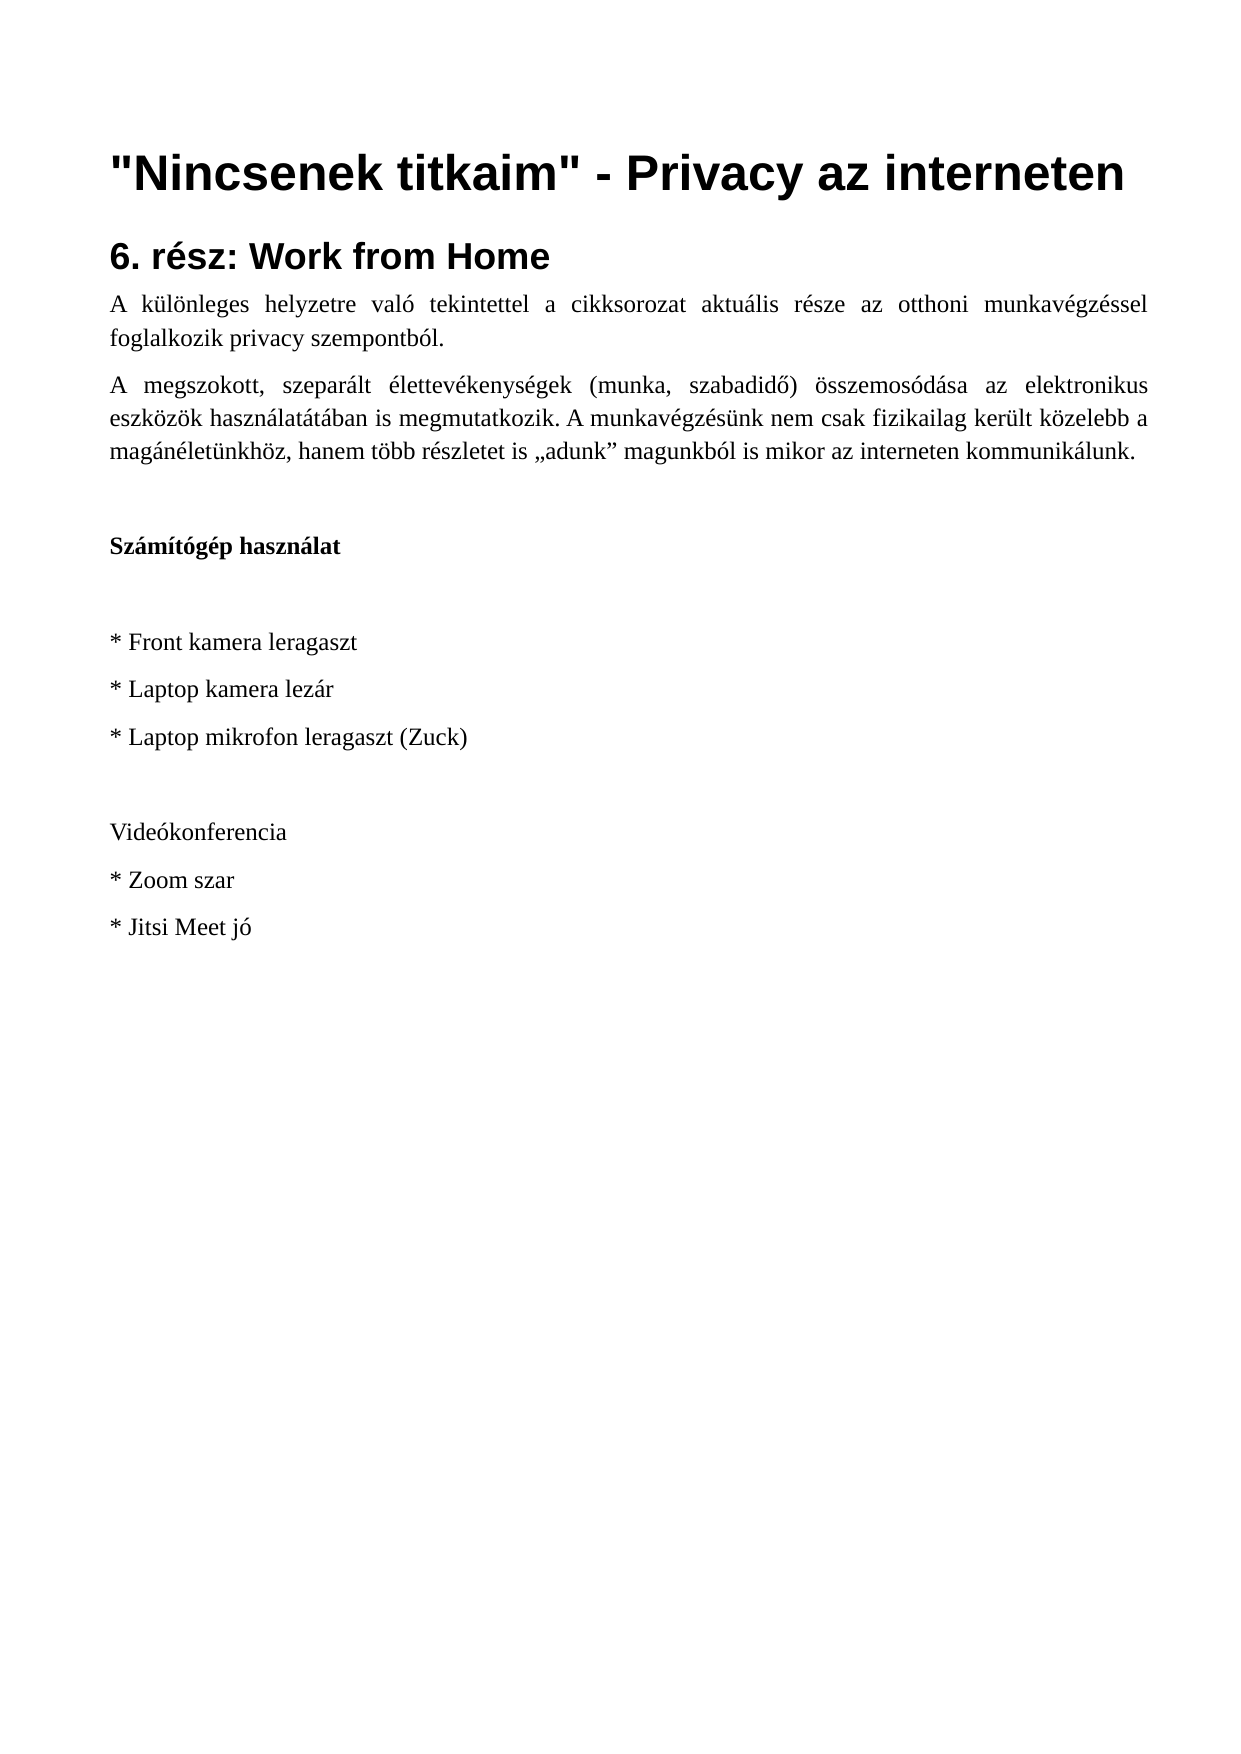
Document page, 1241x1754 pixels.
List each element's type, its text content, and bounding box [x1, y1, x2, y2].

text Videókonferencia [109, 817, 1149, 846]
text * Laptop kamera lezár [109, 674, 1149, 703]
subtitle "Nincsenek titkaim" - Privacy az interneten [109, 143, 1149, 201]
text A megszokott, szeparált élettevékenységek (munka, szabadidő) összemosódása az elektronikus eszközök használatátában is megmutatkozik. A munkavégzésünk nem csak fizikailag került közelebb a magánéletünkhöz, hanem több részletet is „adunk” magunkból is mikor az interneten kommunikálunk. [109, 370, 1149, 465]
subtitle 6. rész: Work from Home [109, 234, 1149, 277]
text * Jitsi Meet jó [109, 912, 1149, 941]
text A különleges helyzetre való tekintettel a cikksorozat aktuális része az otthoni munkavégzéssel foglalkozik privacy szempontból. [109, 289, 1149, 351]
text * Laptop mikrofon leragaszt (Zuck) [109, 722, 1149, 751]
text * Front kamera leragaszt [109, 627, 1149, 655]
text * Zoom szar [109, 865, 1149, 893]
text Számítógép használat [109, 531, 1149, 560]
